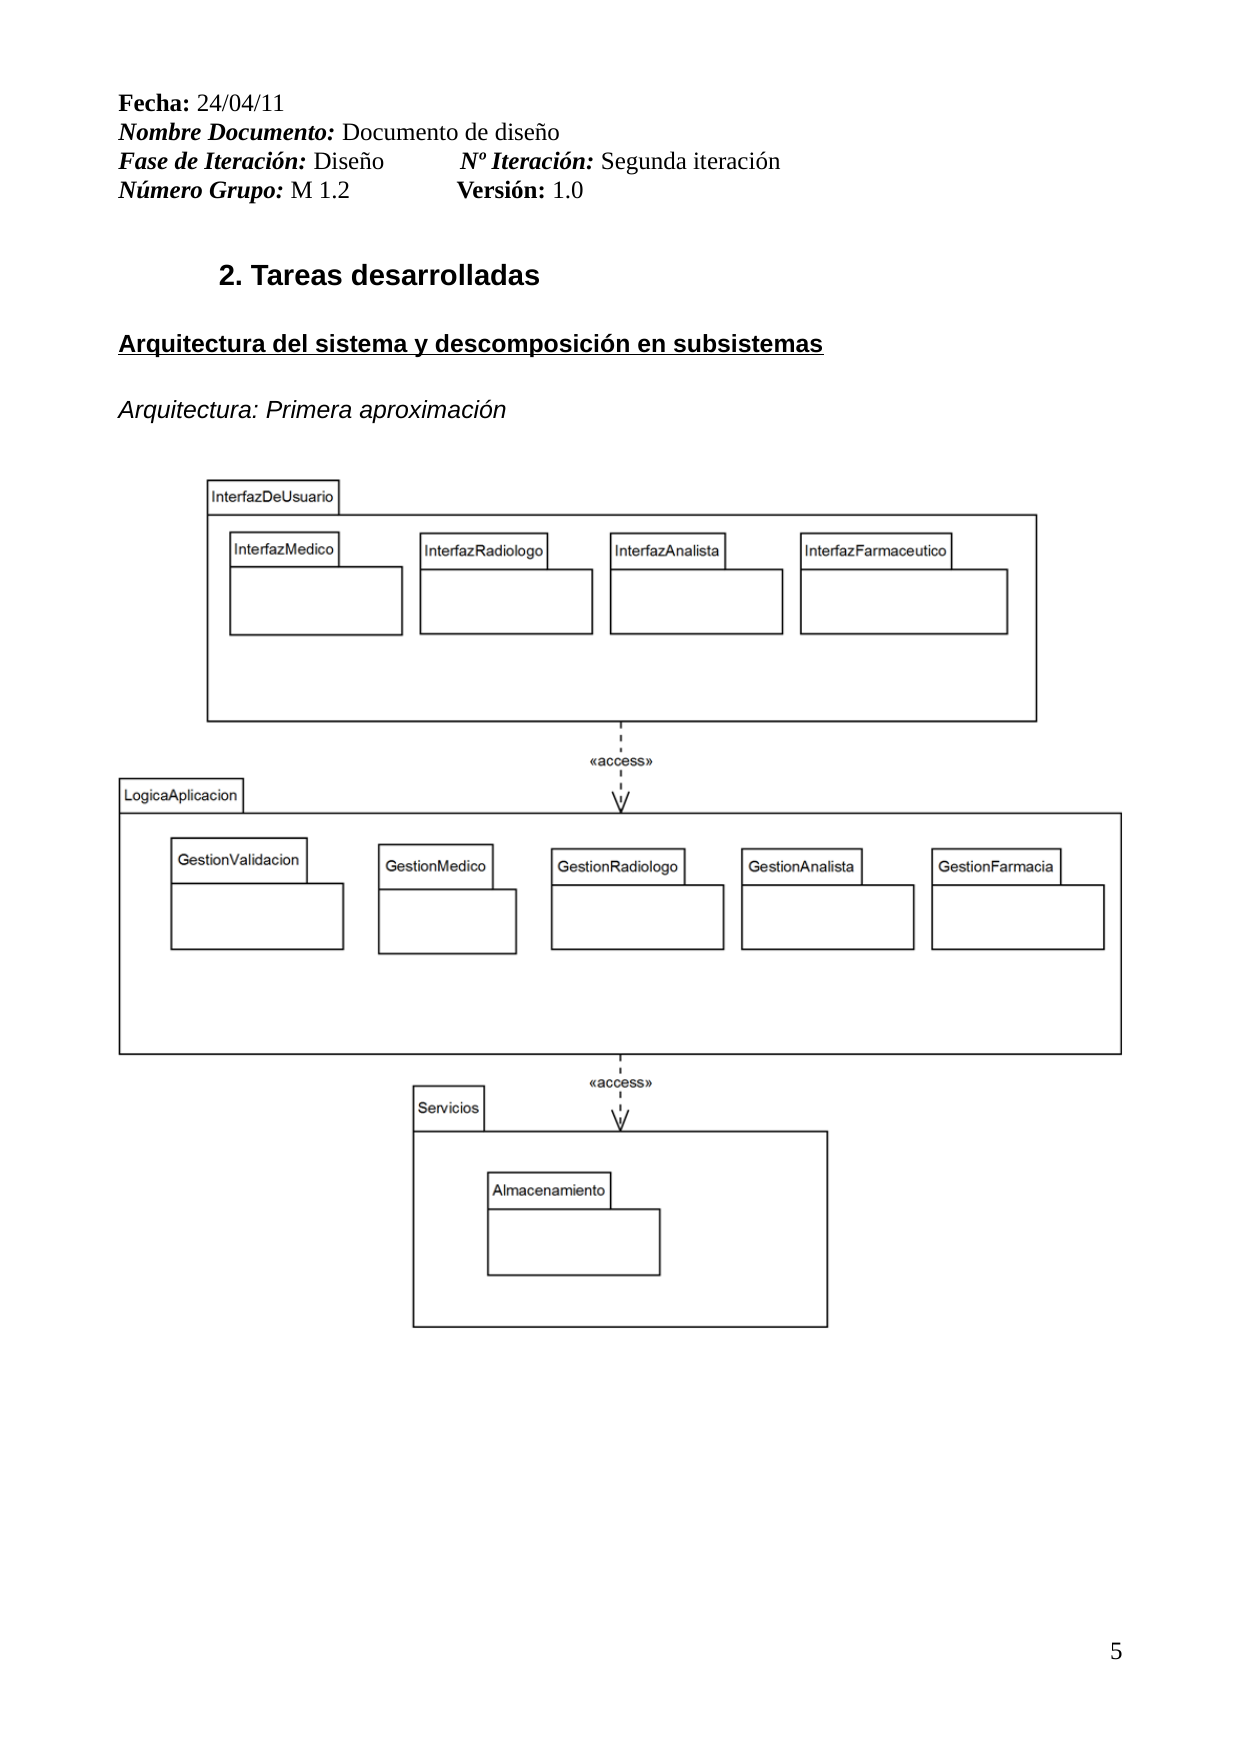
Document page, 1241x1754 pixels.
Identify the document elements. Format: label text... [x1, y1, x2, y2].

subtitle Arquitectura: Primera aproximación [118, 395, 1122, 424]
picture [118, 479, 1123, 1329]
subtitle Arquitectura del sistema y descomposición en subsistemas [118, 329, 1122, 358]
subtitle 2. Tareas desarrolladas [163, 258, 1122, 292]
